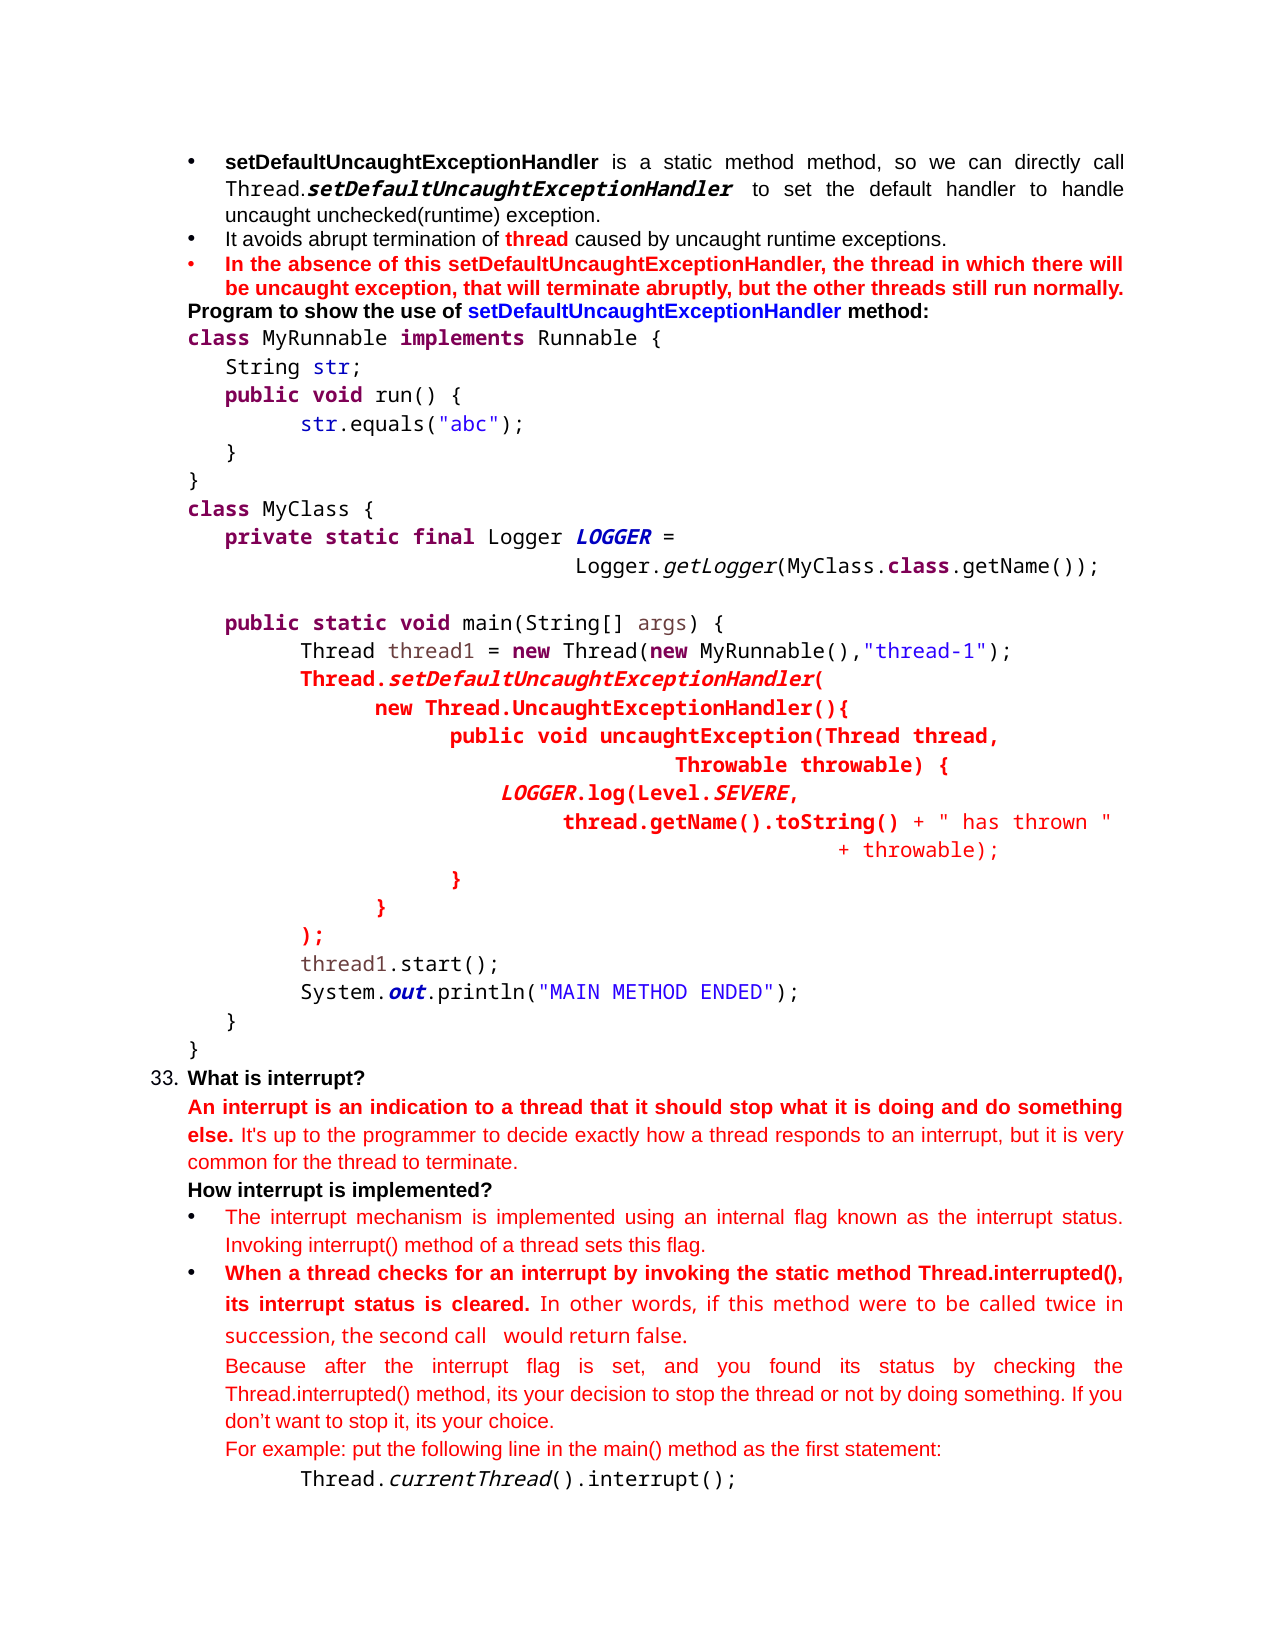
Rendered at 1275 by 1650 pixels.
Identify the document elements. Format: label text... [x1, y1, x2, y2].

list In the absence of this setDefaultUncaughtExceptionHandler, the thread in which there will be uncaught exception, that will terminate abruptly, but the other threads still run normally. [187, 251, 1125, 299]
list private static final Logger LOGGER = [150, 522, 1125, 551]
list } [150, 466, 1125, 494]
list Throwable throwable) { [150, 750, 1125, 778]
list Because after the interrupt flag is set, and you found its status by checking the Thread.interrupted() method, its your decision to stop the thread or not by doing something. If you don’t want to stop it, its your choice. [187, 1354, 1125, 1433]
list ); [150, 921, 1125, 949]
list LOGGER.log(Level.SEVERE, [150, 778, 1125, 807]
list public static void main(String[] args) { [150, 608, 1125, 636]
list How interrupt is implemented? [150, 1177, 1125, 1201]
list Program to show the use of setDefaultUncaughtExceptionHandler method: [150, 299, 1125, 323]
list What is interrupt? [150, 1063, 1125, 1091]
list } [150, 1034, 1125, 1063]
list Thread.currentThread().interrupt(); [187, 1464, 1125, 1493]
list + throwable); [150, 835, 1125, 864]
list Thread thread1 = new Thread(new MyRunnable(),"thread-1"); [150, 636, 1125, 664]
list } [150, 864, 1125, 892]
list It avoids abrupt termination of thread caused by uncaught runtime exceptions. [187, 227, 1125, 251]
list new Thread.UncaughtExceptionHandler(){ [150, 693, 1125, 721]
list } [150, 437, 1125, 466]
list The interrupt mechanism is implemented using an internal flag known as the interrupt status. Invoking interrupt() method of a thread sets this flag. [187, 1205, 1125, 1257]
list } [150, 892, 1125, 921]
list When a thread checks for an interrupt by invoking the static method Thread.interrupted(), its interrupt status is cleared. In other words, if this method were to be called twice in succession, the second call would return false. [187, 1260, 1125, 1350]
list String str; [150, 352, 1125, 380]
list thread.getName().toString() + " has thrown " [150, 807, 1125, 835]
list An interrupt is an indication to a thread that it should stop what it is doing and do something else. It's up to the programmer to decide exactly how a thread responds to an interrupt, but it is very common for the thread to terminate. [150, 1095, 1125, 1174]
list public void run() { [150, 380, 1125, 409]
list For example: put the following line in the main() method as the first statement: [187, 1437, 1125, 1461]
list Thread.setDefaultUncaughtExceptionHandler( [150, 664, 1125, 693]
list } [150, 1006, 1125, 1034]
list class MyRunnable implements Runnable { [150, 323, 1125, 352]
list class MyClass { [150, 494, 1125, 522]
list System.out.println("MAIN METHOD ENDED"); [150, 977, 1125, 1006]
list str.equals("abc"); [150, 409, 1125, 437]
list Logger.getLogger(MyClass.class.getName()); [150, 551, 1125, 579]
list thread1.start(); [150, 949, 1125, 977]
list setDefaultUncaughtExceptionHandler is a static method method, so we can directly call Thread.setDefaultUncaughtExceptionHandler to set the default handler to handle uncaught unchecked(runtime) exception. [187, 150, 1125, 227]
list public void uncaughtException(Thread thread, [150, 721, 1125, 750]
